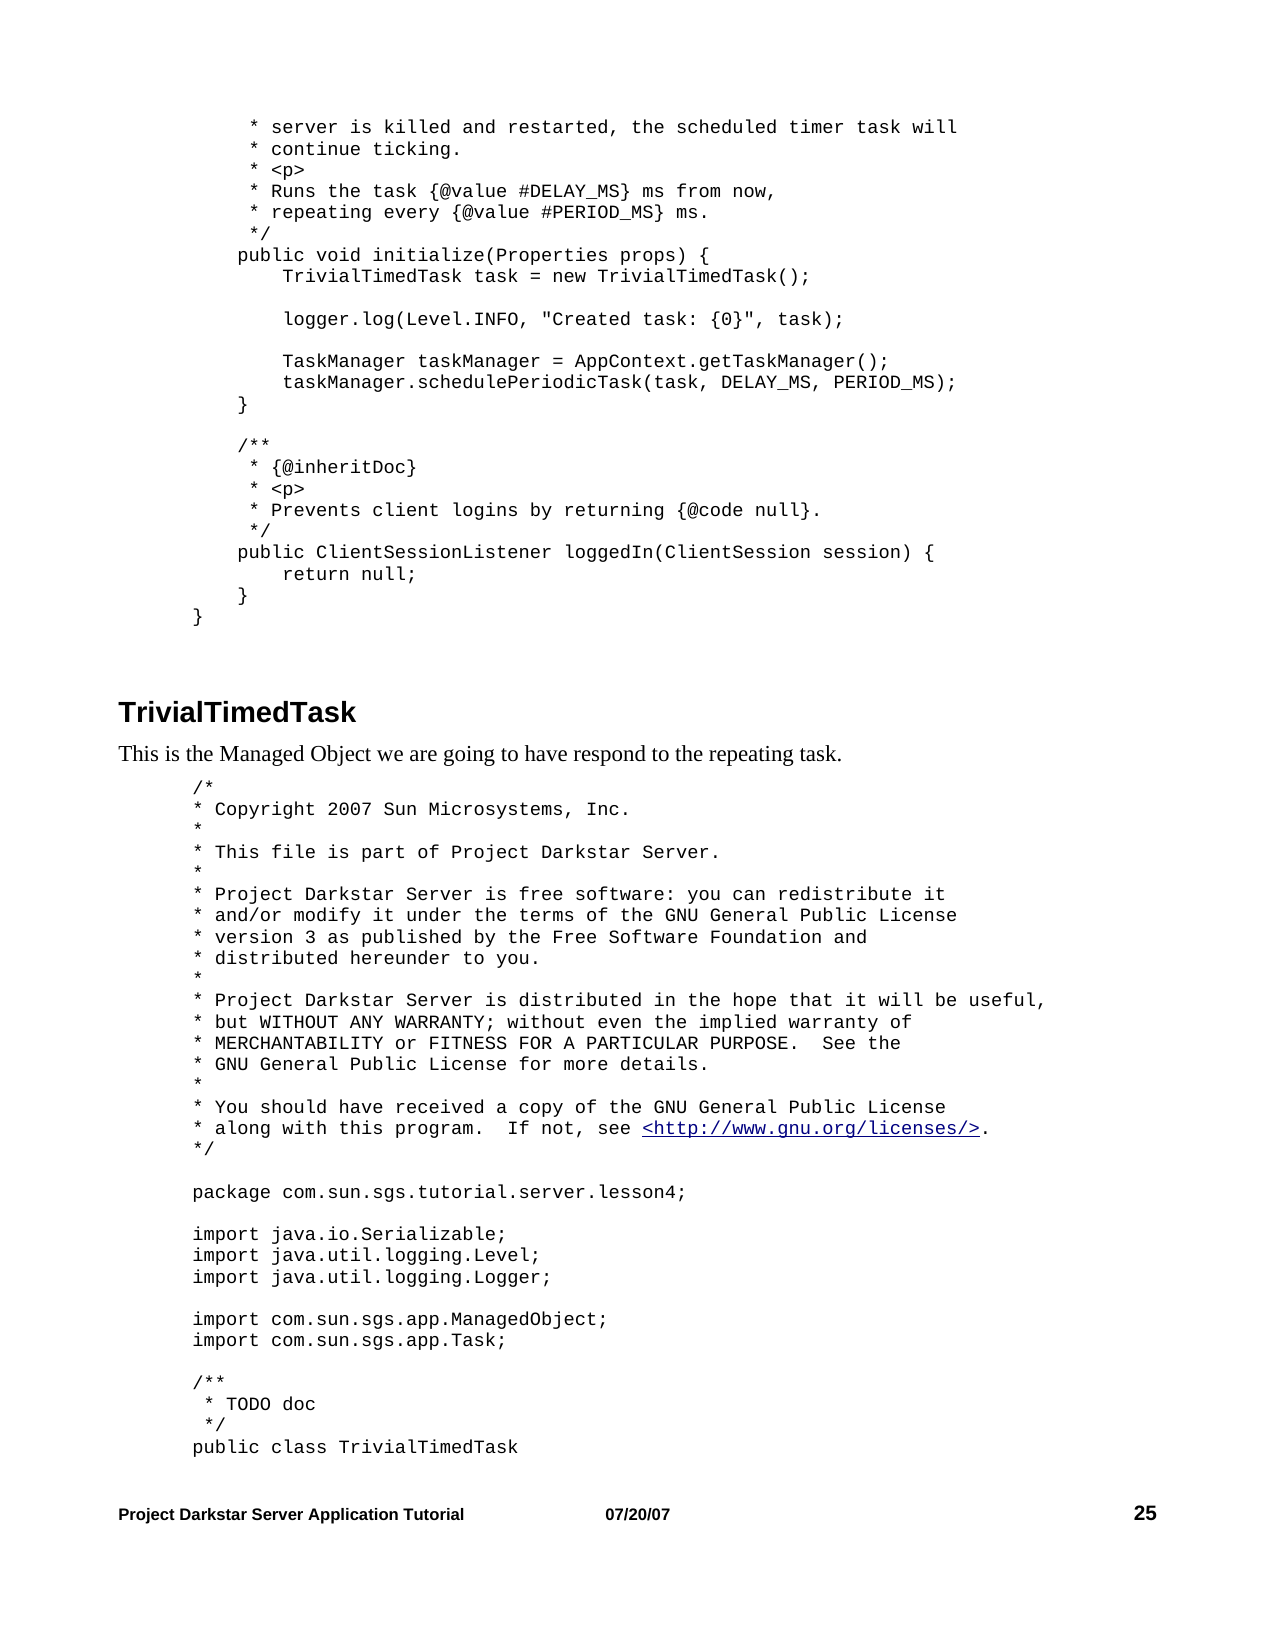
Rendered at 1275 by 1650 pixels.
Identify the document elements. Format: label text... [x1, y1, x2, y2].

subtitle TrivialTimedTask [118, 696, 1157, 728]
text This is the Managed Object we are going to have respond to the repeating task. [118, 741, 1157, 766]
text * server is killed and restarted, the scheduled timer task will * continue ticking. * <p> * Runs the task {@value #DELAY_MS} ms from now, * repeating every {@value #PERIOD_MS} ms. */ public void initialize(Properties props) { TrivialTimedTask task = new TrivialTimedTask(); logger.log(Level.INFO, "Created task: {0}", task); TaskManager taskManager = AppContext.getTaskManager(); taskManager.schedulePeriodicTask(task, DELAY_MS, PERIOD_MS); } /** * {@inheritDoc} * <p> * Prevents client logins by returning {@code null}. */ public ClientSessionListener loggedIn(ClientSession session) { return null; } } [192, 118, 1098, 649]
text /* * Copyright 2007 Sun Microsystems, Inc. * * This file is part of Project Darkstar Server. * * Project Darkstar Server is free software: you can redistribute it * and/or modify it under the terms of the GNU General Public License * version 3 as published by the Free Software Foundation and * distributed hereunder to you. * * Project Darkstar Server is distributed in the hope that it will be useful, * but WITHOUT ANY WARRANTY; without even the implied warranty of * MERCHANTABILITY or FITNESS FOR A PARTICULAR PURPOSE. See the * GNU General Public License for more details. * * You should have received a copy of the GNU General Public License * along with this program. If not, see <http://www.gnu.org/licenses/>. */ package com.sun.sgs.tutorial.server.lesson4; import java.io.Serializable; import java.util.logging.Level; import java.util.logging.Logger; import com.sun.sgs.app.ManagedObject; import com.sun.sgs.app.Task; /** * TODO doc */ public class TrivialTimedTask [192, 779, 1098, 1459]
